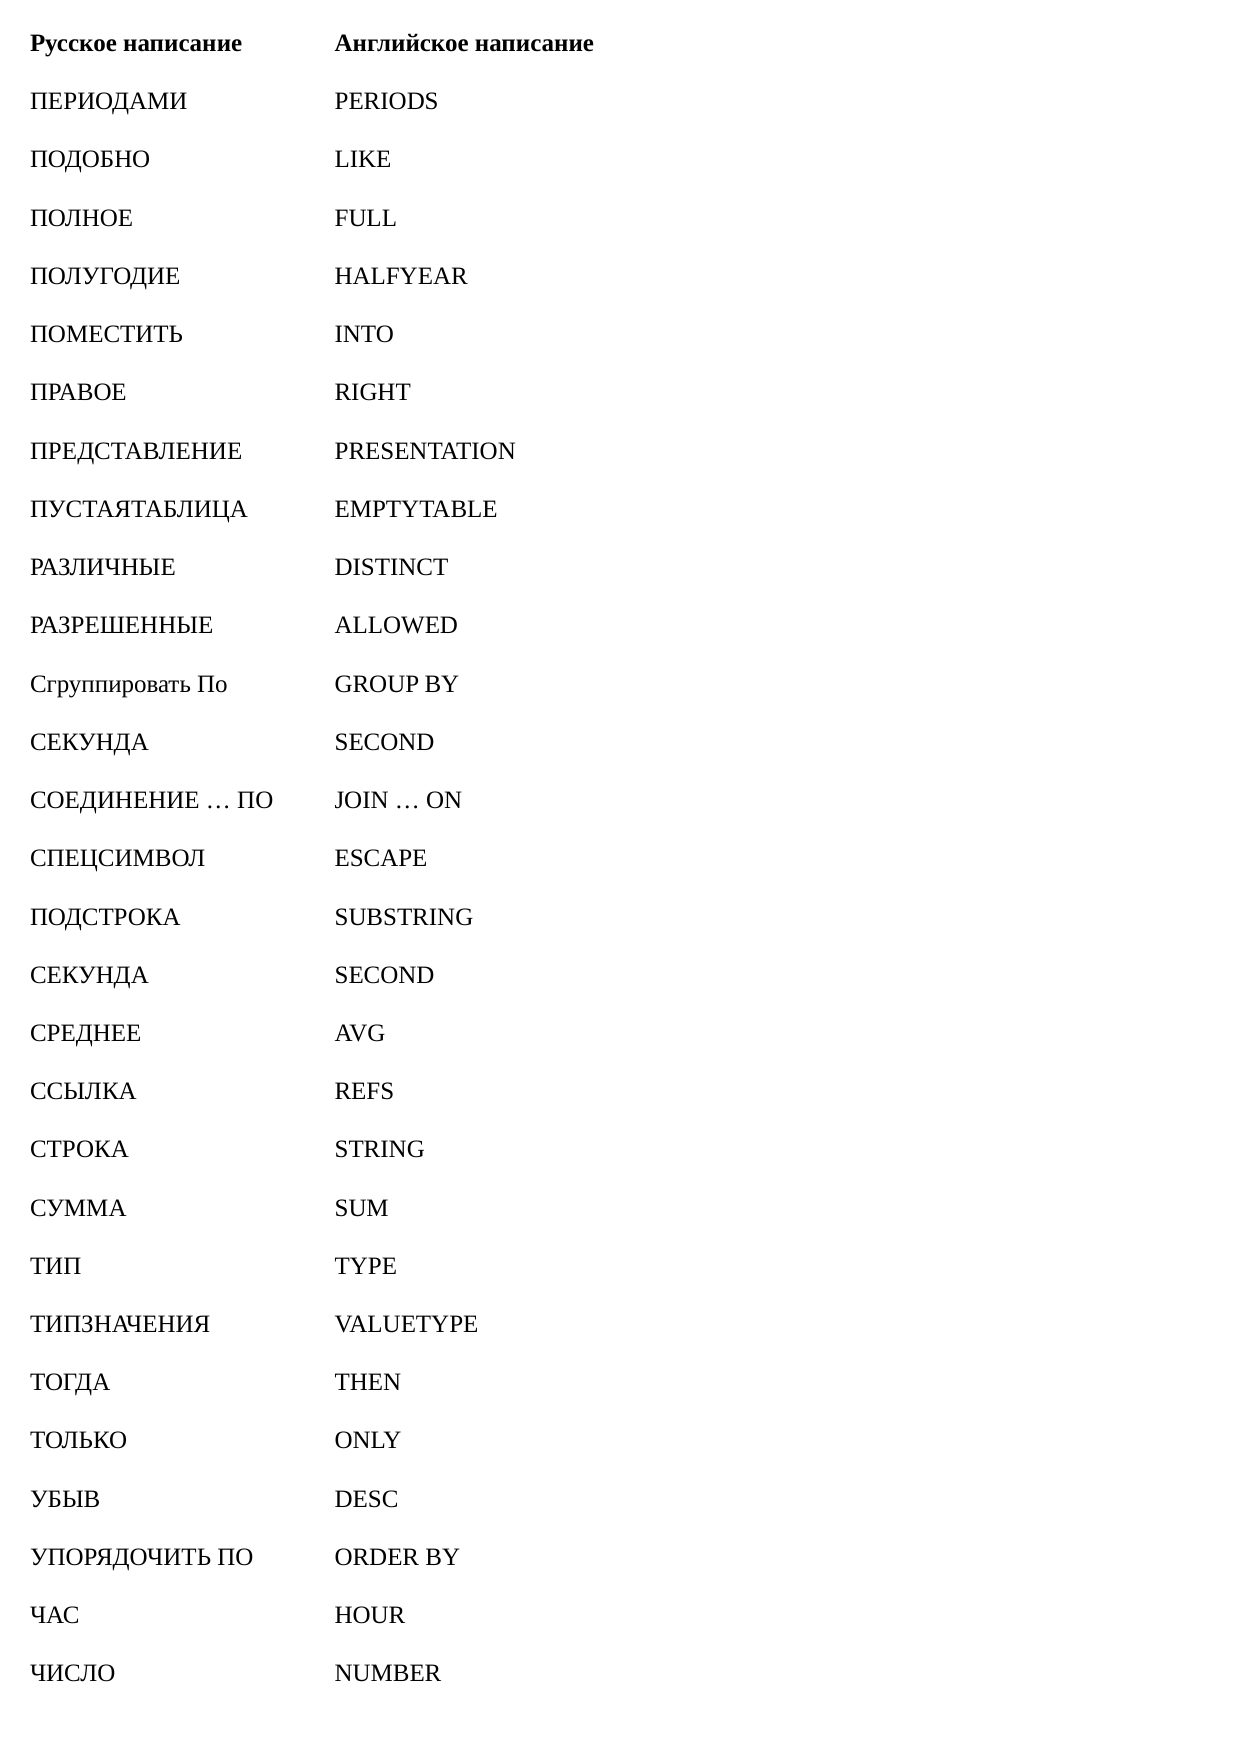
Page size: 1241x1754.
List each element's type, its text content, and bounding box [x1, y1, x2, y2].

table_cell INTO [334, 319, 595, 377]
table_cell ПОЛНОЕ [30, 203, 334, 261]
table_cell EMPTYTABLE [334, 494, 595, 552]
table_cell SECOND [334, 960, 595, 1018]
table_cell ALLOWED [334, 610, 595, 669]
table_cell СУММА [30, 1193, 334, 1251]
table_cell ТИПЗНАЧЕНИЯ [30, 1309, 334, 1367]
table_cell СОЕДИНЕНИЕ … ПО [30, 785, 334, 843]
table_cell TYPE [334, 1251, 595, 1309]
table_cell NUMBER [334, 1659, 595, 1717]
table_cell SUBSTRING [334, 902, 595, 960]
table_cell RIGHT [334, 378, 595, 436]
table_cell СПЕЦСИМВОЛ [30, 843, 334, 902]
table_cell HOUR [334, 1600, 595, 1658]
table_cell СТРОКА [30, 1135, 334, 1193]
table_cell УПОРЯДОЧИТЬ ПО [30, 1542, 334, 1600]
table_cell ESCAPE [334, 843, 595, 902]
table_cell JOIN … ON [334, 785, 595, 843]
table_cell AVG [334, 1018, 595, 1076]
table_cell THEN [334, 1368, 595, 1426]
table_cell РАЗРЕШЕННЫЕ [30, 610, 334, 669]
table_cell ЧАС [30, 1600, 334, 1658]
table_cell ONLY [334, 1426, 595, 1484]
table_cell SUM [334, 1193, 595, 1251]
table_cell PRESENTATION [334, 436, 595, 494]
table_cell STRING [334, 1135, 595, 1193]
table_cell РАЗЛИЧНЫЕ [30, 552, 334, 610]
table_cell УБЫВ [30, 1484, 334, 1542]
table_cell ЧИСЛО [30, 1659, 334, 1717]
table_cell СРЕДНЕЕ [30, 1018, 334, 1076]
table_cell ПОМЕСТИТЬ [30, 319, 334, 377]
table_cell PERIODS [334, 86, 595, 144]
table_header Русское написание [30, 28, 334, 86]
table_cell GROUP BY [334, 669, 595, 727]
table_cell DISTINCT [334, 552, 595, 610]
table_cell FULL [334, 203, 595, 261]
table_cell ТОГДА [30, 1368, 334, 1426]
table_cell ТОЛЬКО [30, 1426, 334, 1484]
table_header Английское написание [334, 28, 595, 86]
table_cell ПОЛУГОДИЕ [30, 261, 334, 319]
table_cell ТИП [30, 1251, 334, 1309]
table_cell СЕКУНДА [30, 727, 334, 785]
table_cell СЕКУНДА [30, 960, 334, 1018]
table_cell Сгруппировать По [30, 669, 334, 727]
table_cell ПРАВОЕ [30, 378, 334, 436]
table_cell ПУСТАЯТАБЛИЦА [30, 494, 334, 552]
table_cell ПРЕДСТАВЛЕНИЕ [30, 436, 334, 494]
table_cell HALFYEAR [334, 261, 595, 319]
table_cell ССЫЛКА [30, 1076, 334, 1134]
table_cell ПОДСТРОКА [30, 902, 334, 960]
table_cell ПЕРИОДАМИ [30, 86, 334, 144]
table_cell ПОДОБНО [30, 145, 334, 203]
table_cell SECOND [334, 727, 595, 785]
table_cell LIKE [334, 145, 595, 203]
table_cell ORDER BY [334, 1542, 595, 1600]
table_cell DESC [334, 1484, 595, 1542]
table_cell VALUETYPE [334, 1309, 595, 1367]
table_cell REFS [334, 1076, 595, 1134]
